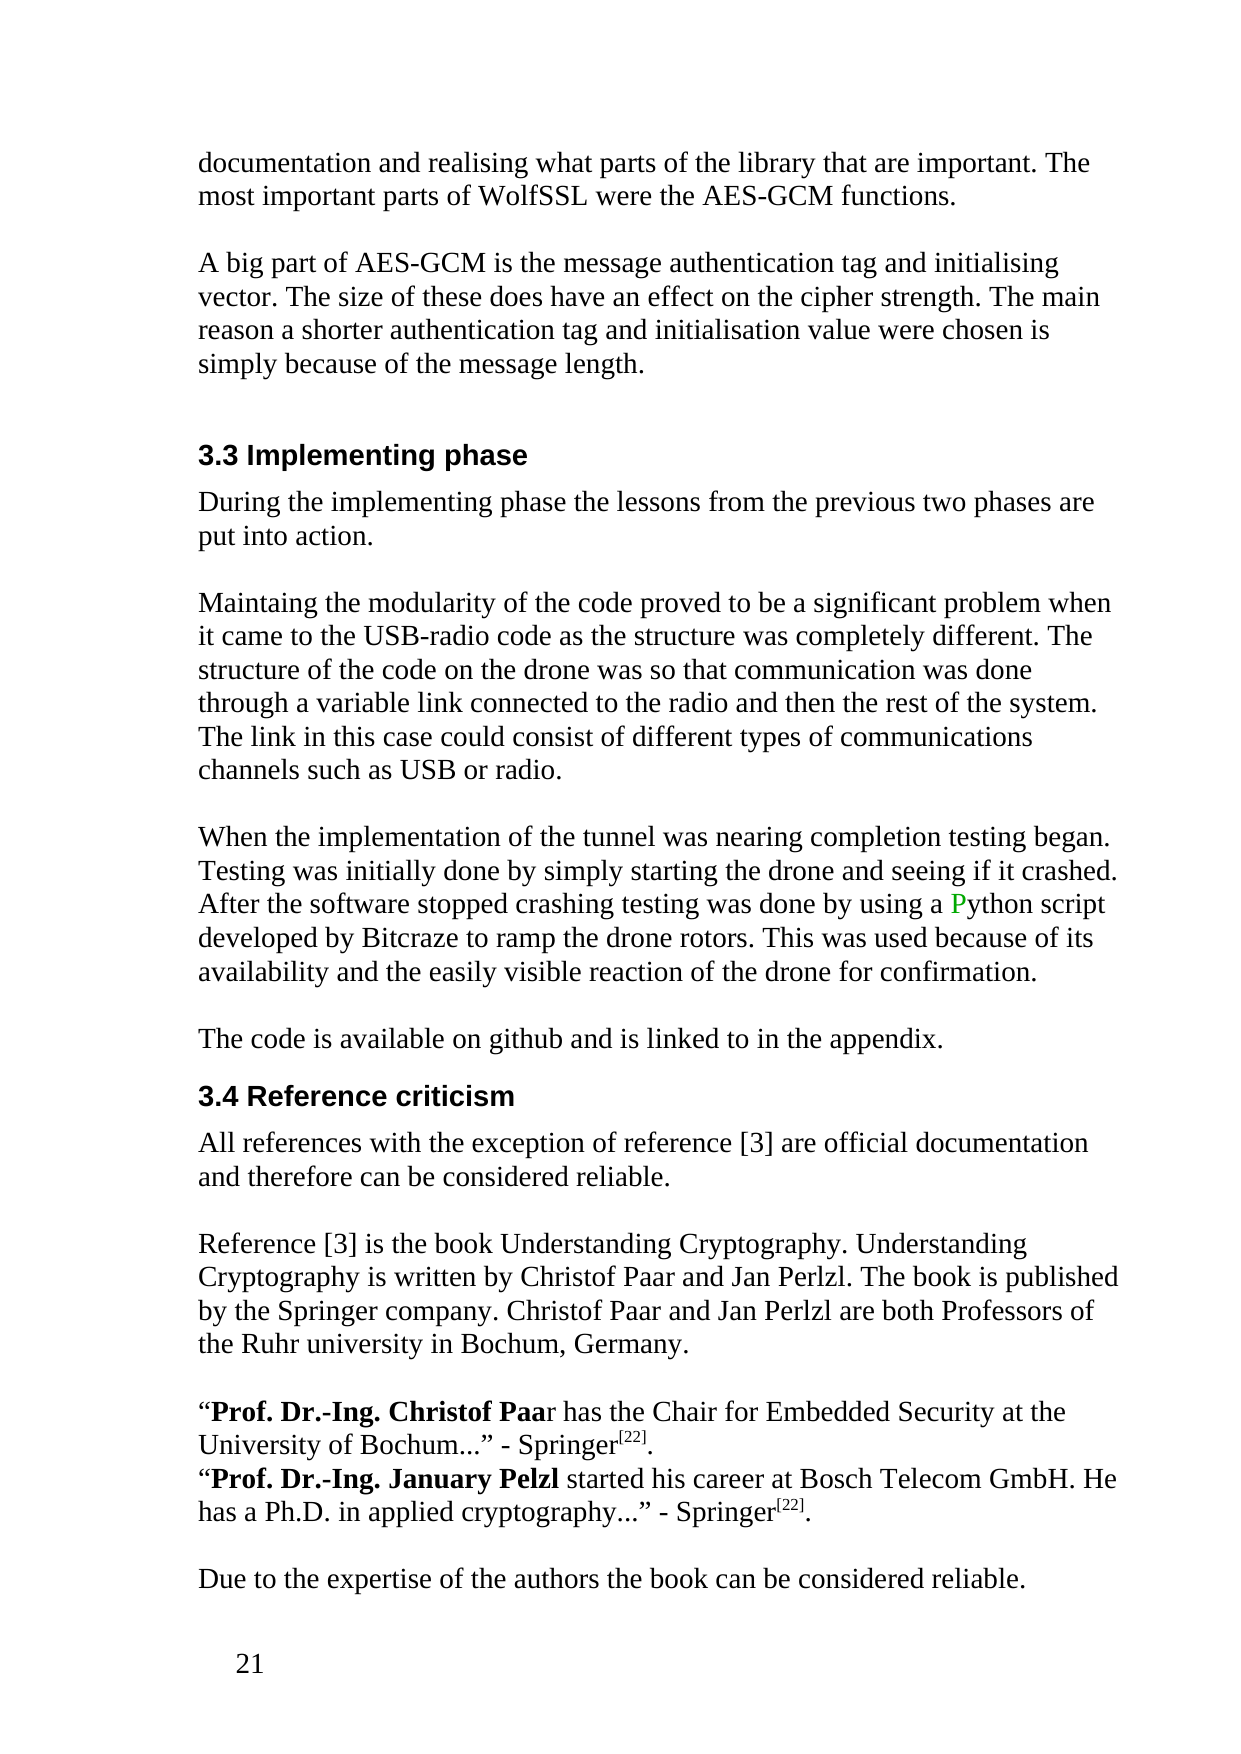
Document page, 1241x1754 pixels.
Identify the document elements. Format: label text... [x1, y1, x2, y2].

text During the implementing phase the lessons from the previous two phases are put into action. [198, 484, 1119, 551]
subtitle Implementing phase [198, 438, 1119, 472]
text documentation and realising what parts of the library that are important. The most important parts of WolfSSL were the AES-GCM functions. [198, 145, 1119, 212]
text Reference [3] is the book Understanding Cryptography. Understanding Cryptography is written by Christof Paar and Jan Perlzl. The book is published by the Springer company. Christof Paar and Jan Perlzl are both Professors of the Ruhr university in Bochum, Germany. [198, 1226, 1119, 1360]
text The code is available on github and is linked to in the appendix. [198, 1021, 1119, 1054]
text “Prof. Dr.-Ing. January Pelzl started his career at Bosch Telecom GmbH. He has a Ph.D. in applied cryptography...” - Springer[22]. [198, 1461, 1119, 1528]
text “Prof. Dr.-Ing. Christof Paar has the Chair for Embedded Security at the University of Bochum...” - Springer[22]. [198, 1394, 1119, 1461]
text Due to the expertise of the authors the book can be considered reliable. [198, 1561, 1119, 1595]
subtitle Reference criticism [198, 1079, 1119, 1113]
text Maintaing the modularity of the code proved to be a significant problem when it came to the USB-radio code as the structure was completely different. The structure of the code on the drone was so that communication was done through a variable link connected to the radio and then the rest of the system. The link in this case could consist of different types of communications channels such as USB or radio. [198, 585, 1119, 786]
text A big part of AES-GCM is the message authentication tag and initialising vector. The size of these does have an effect on the cipher strength. The main reason a shorter authentication tag and initialisation value were chosen is simply because of the message length. [198, 245, 1119, 379]
text When the implementation of the tunnel was nearing completion testing began. Testing was initially done by simply starting the drone and seeing if it crashed. After the software stopped crashing testing was done by using a Python script developed by Bitcraze to ramp the drone rotors. This was used because of its availability and the easily visible reaction of the drone for confirmation. [198, 819, 1119, 987]
text All references with the exception of reference [3] are official documentation and therefore can be considered reliable. [198, 1125, 1119, 1192]
